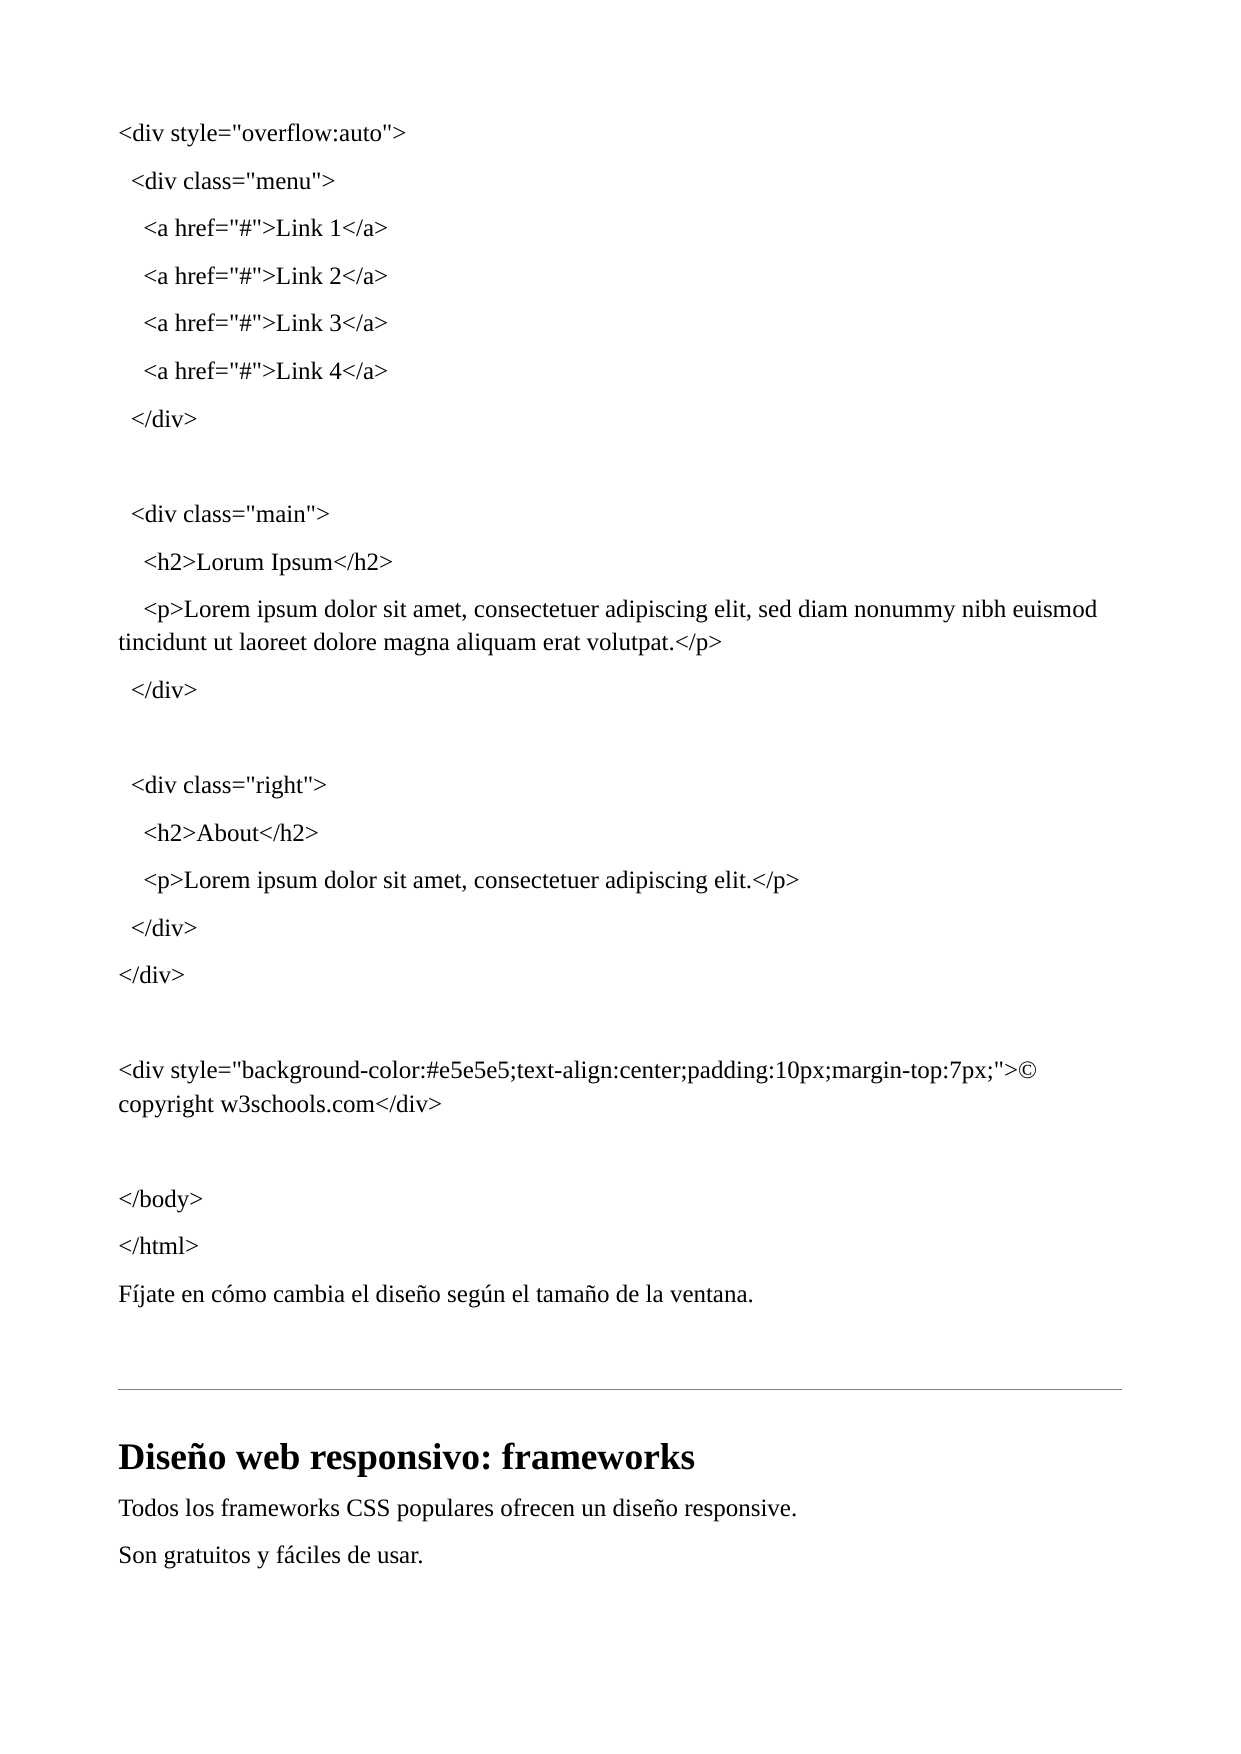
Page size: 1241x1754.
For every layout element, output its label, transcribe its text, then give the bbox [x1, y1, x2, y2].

text <a href="#">Link 3</a> [118, 308, 1122, 337]
text <h2>About</h2> [118, 818, 1122, 846]
text </div> [118, 960, 1122, 989]
text <p>Lorem ipsum dolor sit amet, consectetuer adipiscing elit, sed diam nonummy nibh euismod tincidunt ut laoreet dolore magna aliquam erat volutpat.</p> [118, 594, 1122, 656]
subtitle Diseño web responsivo: frameworks [118, 1434, 1122, 1477]
text Fíjate en cómo cambia el diseño según el tamaño de la ventana. [118, 1279, 1122, 1308]
text <a href="#">Link 1</a> [118, 213, 1122, 242]
text <div style="overflow:auto"> [118, 118, 1122, 147]
text <p>Lorem ipsum dolor sit amet, consectetuer adipiscing elit.</p> [118, 865, 1122, 894]
text <div class="right"> [118, 770, 1122, 799]
text <div style="background-color:#e5e5e5;text-align:center;padding:10px;margin-top:7px;">© copyright w3schools.com</div> [118, 1056, 1122, 1117]
text </html> [118, 1231, 1122, 1260]
text </div> [118, 675, 1122, 703]
text <a href="#">Link 4</a> [118, 356, 1122, 385]
text </body> [118, 1184, 1122, 1213]
text <h2>Lorum Ipsum</h2> [118, 547, 1122, 575]
text <div class="main"> [118, 499, 1122, 528]
text Son gratuitos y fáciles de usar. [118, 1541, 1122, 1569]
text <div class="menu"> [118, 166, 1122, 194]
text </div> [118, 404, 1122, 432]
text </div> [118, 913, 1122, 942]
text <a href="#">Link 2</a> [118, 261, 1122, 290]
text Todos los frameworks CSS populares ofrecen un diseño responsive. [118, 1493, 1122, 1522]
